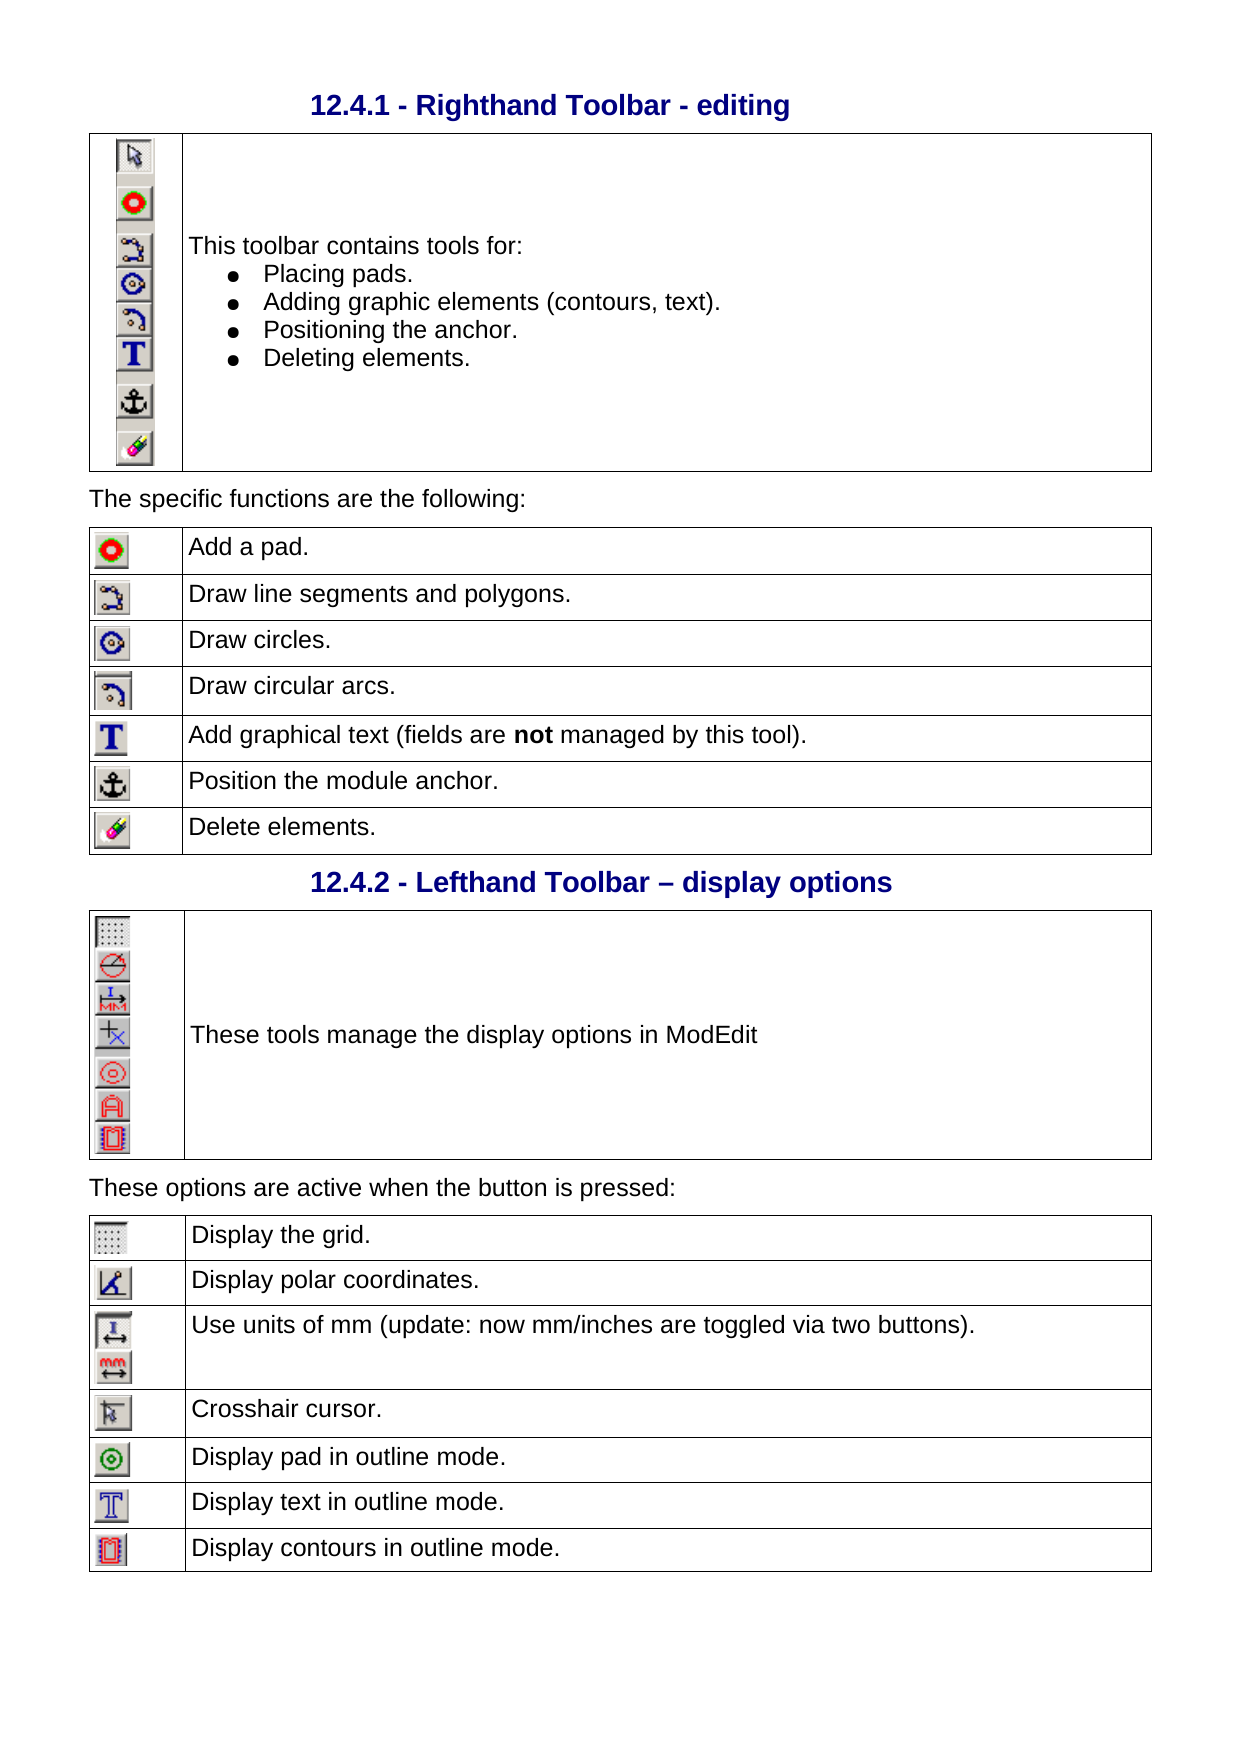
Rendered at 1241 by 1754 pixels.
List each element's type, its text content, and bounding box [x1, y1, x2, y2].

table_cell Delete elements. [183, 808, 1151, 854]
table_header These tools manage the display options in ModEdit [185, 911, 1151, 1159]
table_cell [90, 808, 182, 854]
table_cell [90, 1390, 185, 1437]
subtitle Lefthand Toolbar – display options [236, 866, 1152, 898]
text The specific functions are the following: [88, 485, 1152, 513]
table_cell Draw circular arcs. [183, 667, 1151, 715]
table_cell Draw circles. [183, 621, 1151, 666]
table_cell [90, 621, 182, 666]
table_cell [90, 1438, 185, 1482]
table_cell [90, 1529, 185, 1571]
picture [94, 626, 131, 661]
subtitle Righthand Toolbar - editing [236, 88, 1152, 121]
picture [94, 766, 131, 801]
table_header [90, 911, 184, 1159]
picture [94, 1395, 133, 1431]
table_cell Display polar coordinates. [186, 1261, 1151, 1305]
table_cell Display pad in outline mode. [186, 1438, 1151, 1482]
table_header [90, 134, 182, 471]
picture [94, 580, 131, 615]
table_header Display the grid. [186, 1216, 1151, 1260]
table_cell [90, 667, 182, 715]
table_header This toolbar contains tools for: Placing pads. Adding graphic elements (contours, text). Positioning the anchor. Deleting elements. [183, 134, 1151, 471]
table_header [90, 528, 182, 574]
picture [116, 138, 155, 466]
table_cell [90, 762, 182, 807]
table_cell Display text in outline mode. [186, 1483, 1151, 1528]
table_cell Position the module anchor. [183, 762, 1151, 807]
table_cell Crosshair cursor. [186, 1390, 1151, 1437]
table_cell [90, 1306, 185, 1389]
table_cell Add graphical text (fields are not managed by this tool). [183, 716, 1151, 761]
table_cell [90, 575, 182, 620]
picture [94, 1442, 131, 1477]
table_cell Draw line segments and polygons. [183, 575, 1151, 620]
table_cell Use units of mm (update: now mm/inches are toggled via two buttons). [186, 1306, 1151, 1389]
picture [94, 1488, 129, 1523]
text These options are active when the button is pressed: [88, 1173, 1152, 1201]
picture [94, 1265, 133, 1300]
table_cell [90, 1261, 185, 1305]
picture [94, 812, 131, 849]
table_cell Display contours in outline mode. [186, 1529, 1151, 1571]
table_header Add a pad. [183, 528, 1151, 574]
picture [94, 532, 129, 569]
picture [94, 721, 128, 756]
table_cell [90, 1483, 185, 1528]
table_cell [90, 716, 182, 761]
picture [94, 671, 133, 710]
table_header [90, 1216, 185, 1260]
picture [94, 1311, 133, 1384]
